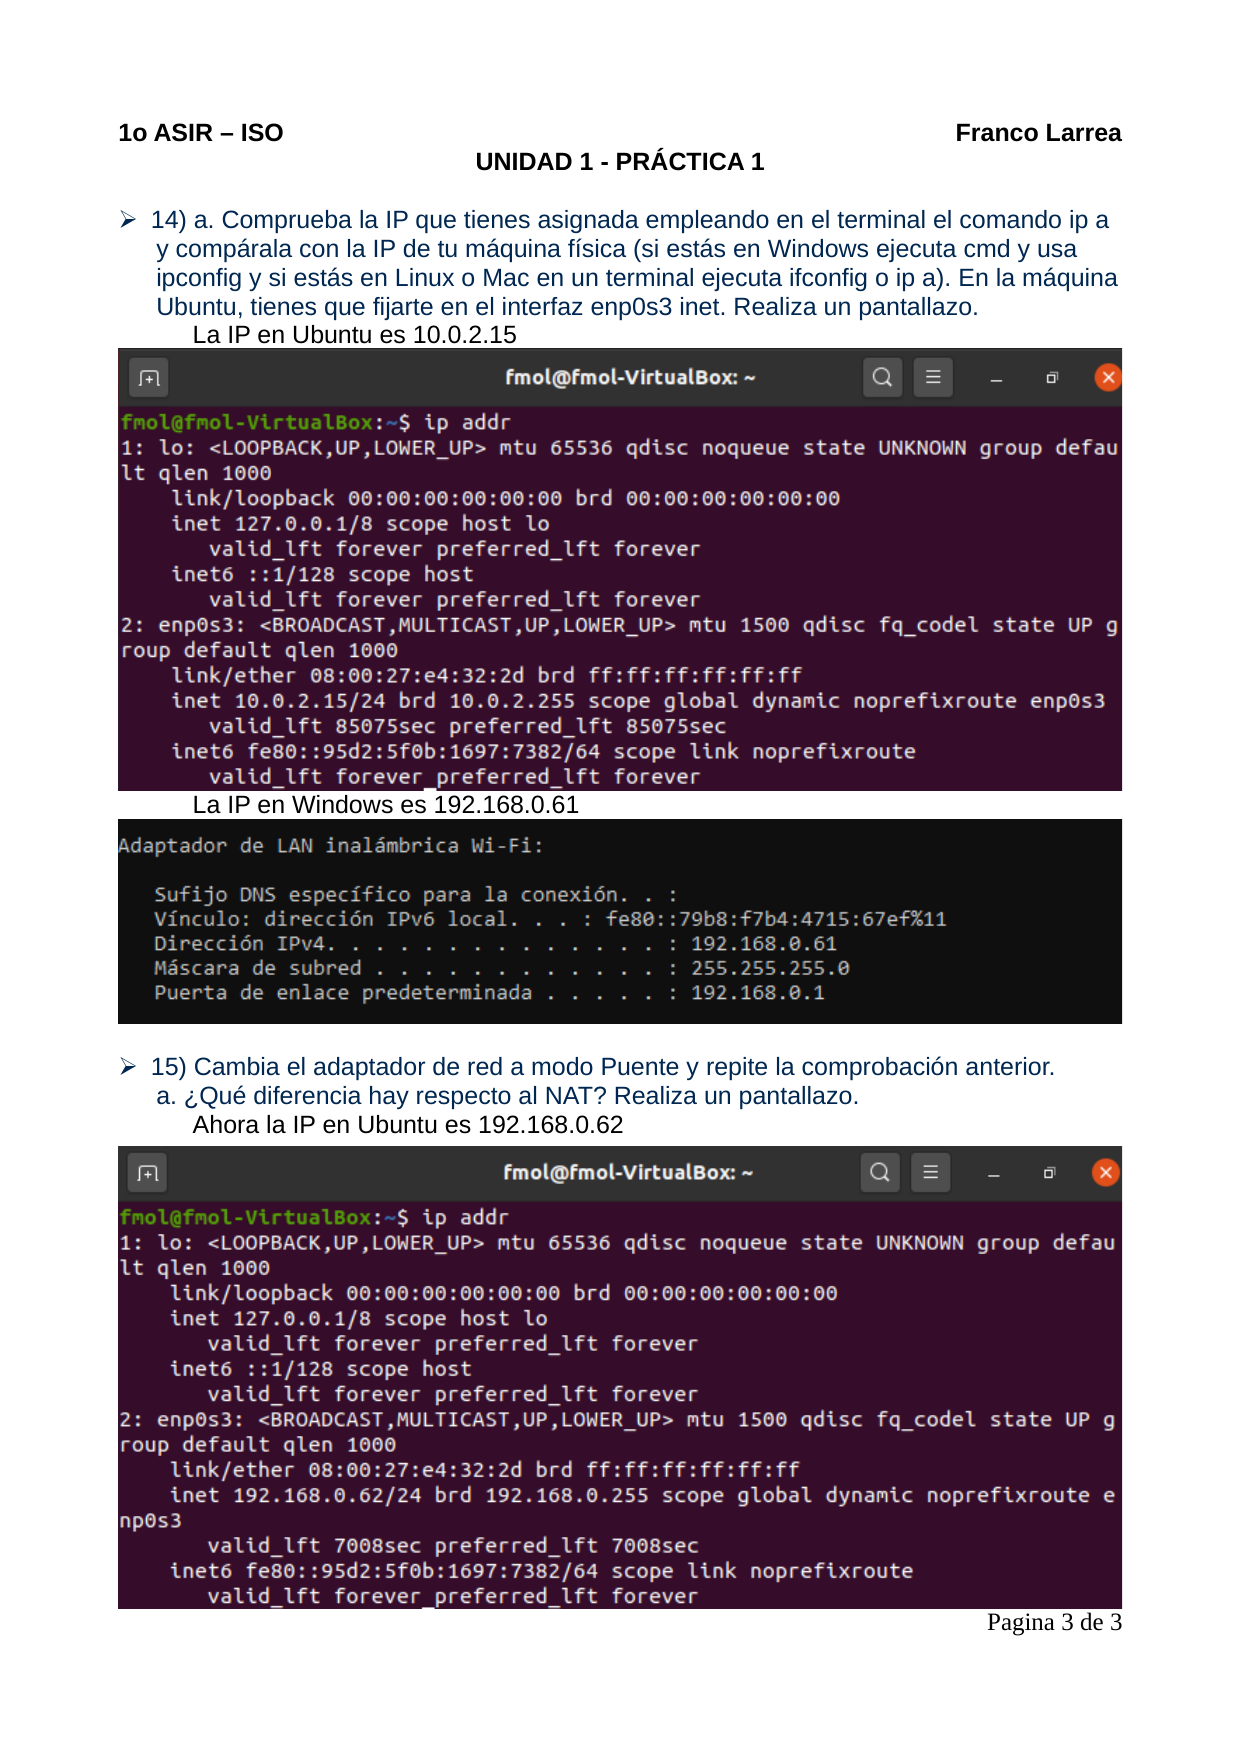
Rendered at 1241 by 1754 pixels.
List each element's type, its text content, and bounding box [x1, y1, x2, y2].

picture [118, 348, 1123, 791]
text La IP en Windows es 192.168.0.61 [192, 791, 1122, 819]
subtitle 15) Cambia el adaptador de red a modo Puente y repite la comprobación anterior. [118, 1052, 1122, 1081]
subtitle a. ¿Qué diferencia hay respecto al NAT? Realiza un pantallazo. [118, 1081, 1122, 1110]
text La IP en Ubuntu es 10.0.2.15 [192, 320, 1122, 348]
text Ahora la IP en Ubuntu es 192.168.0.62 [192, 1110, 1122, 1138]
picture [118, 1146, 1123, 1609]
subtitle 14) a. Comprueba la IP que tienes asignada empleando en el terminal el comando ip a y compárala con la IP de tu máquina física (si estás en Windows ejecuta cmd y usa ipconfig y si estás en Linux o Mac en un terminal ejecuta ifconfig o ip a). En la máquina Ubuntu, tienes que fijarte en el interfaz enp0s3 inet. Realiza un pantallazo. [118, 205, 1122, 320]
picture [118, 819, 1123, 1024]
